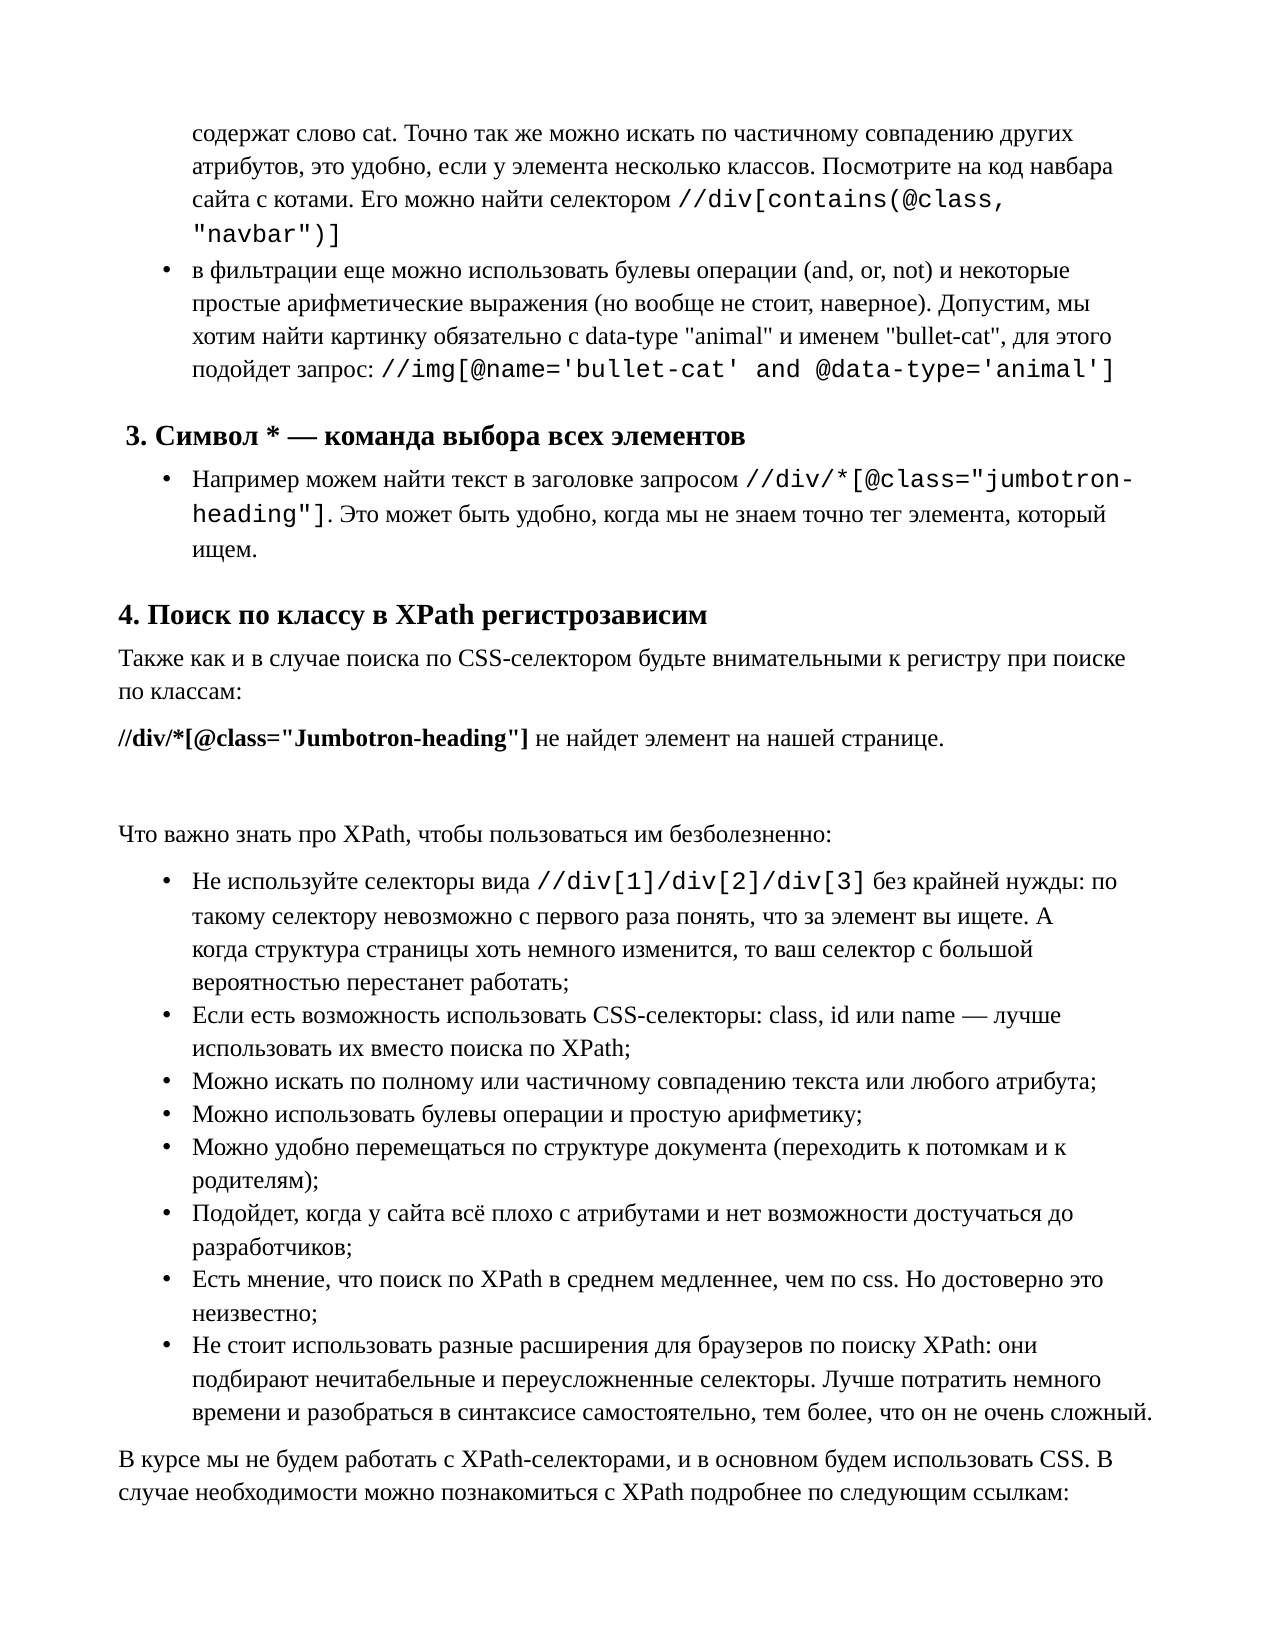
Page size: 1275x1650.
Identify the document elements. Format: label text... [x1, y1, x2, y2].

list Можно искать по полному или частичному совпадению текста или любого атрибута; [162, 1066, 1157, 1095]
subtitle 4. Поиск по классу в XPath регистрозависим [118, 597, 1157, 630]
list Можно удобно перемещаться по структуре документа (переходить к потомкам и к родителям); [162, 1132, 1157, 1194]
list содержат слово cat. Точно так же можно искать по частичному совпадению других атрибутов, это удобно, если у элемента несколько классов. Посмотрите на код навбара сайта с котами. Его можно найти селектором //div[contains(@class, "navbar")] [162, 118, 1157, 250]
list в фильтрации еще можно использовать булевы операции (and, or, not) и некоторые простые арифметические выражения (но вообще не стоит, наверное). Допустим, мы хотим найти картинку обязательно с data-type "animal" и именем "bullet-cat", для этого подойдет запрос: //img[@name='bullet-cat' and @data-type='animal'] [162, 255, 1157, 384]
subtitle 3. Символ * — команда выбора всех элементов [118, 418, 1157, 452]
text В курсе мы не будем работать с XPath-селекторами, и в основном будем использовать CSS. В случае необходимости можно познакомиться с XPath подробнее по следующим ссылкам: [118, 1444, 1157, 1506]
list Есть мнение, что поиск по XPath в среднем медленнее, чем по css. Но достоверно это неизвестно; [162, 1264, 1157, 1326]
list Например можем найти текст в заголовке запросом //div/*[@class="jumbotron-heading"]. Это может быть удобно, когда мы не знаем точно тег элемента, который ищем. [162, 464, 1157, 563]
text Также как и в случае поиска по CSS-селектором будьте внимательными к регистру при поиске по классам: [118, 643, 1157, 704]
list Если есть возможность использовать CSS-селекторы: сlass, id или name — лучше использовать их вместо поиска по XPath; [162, 1000, 1157, 1062]
list Подойдет, когда у сайта всё плохо с атрибутами и нет возможности достучаться до разработчиков; [162, 1198, 1157, 1260]
text Что важно знать про XPath, чтобы пользоваться им безболезненно: [118, 819, 1157, 847]
text //div/*[@class="Jumbotron-heading"] не найдет элемент на нашей странице. [118, 723, 1157, 752]
list Можно использовать булевы операции и простую арифметику; [162, 1099, 1157, 1128]
list Не используйте селекторы вида //div[1]/div[2]/div[3] без крайней нужды: по такому селектору невозможно с первого раза понять, что за элемент вы ищете. А когда структура страницы хоть немного изменится, то ваш селектор с большой вероятностью перестанет работать; [162, 866, 1157, 996]
list Не стоит использовать разные расширения для браузеров по поиску XPath: они подбирают нечитабельные и переусложненные селекторы. Лучше потратить немного времени и разобраться в синтаксисе самостоятельно, тем более, что он не очень сложный. [162, 1331, 1157, 1425]
